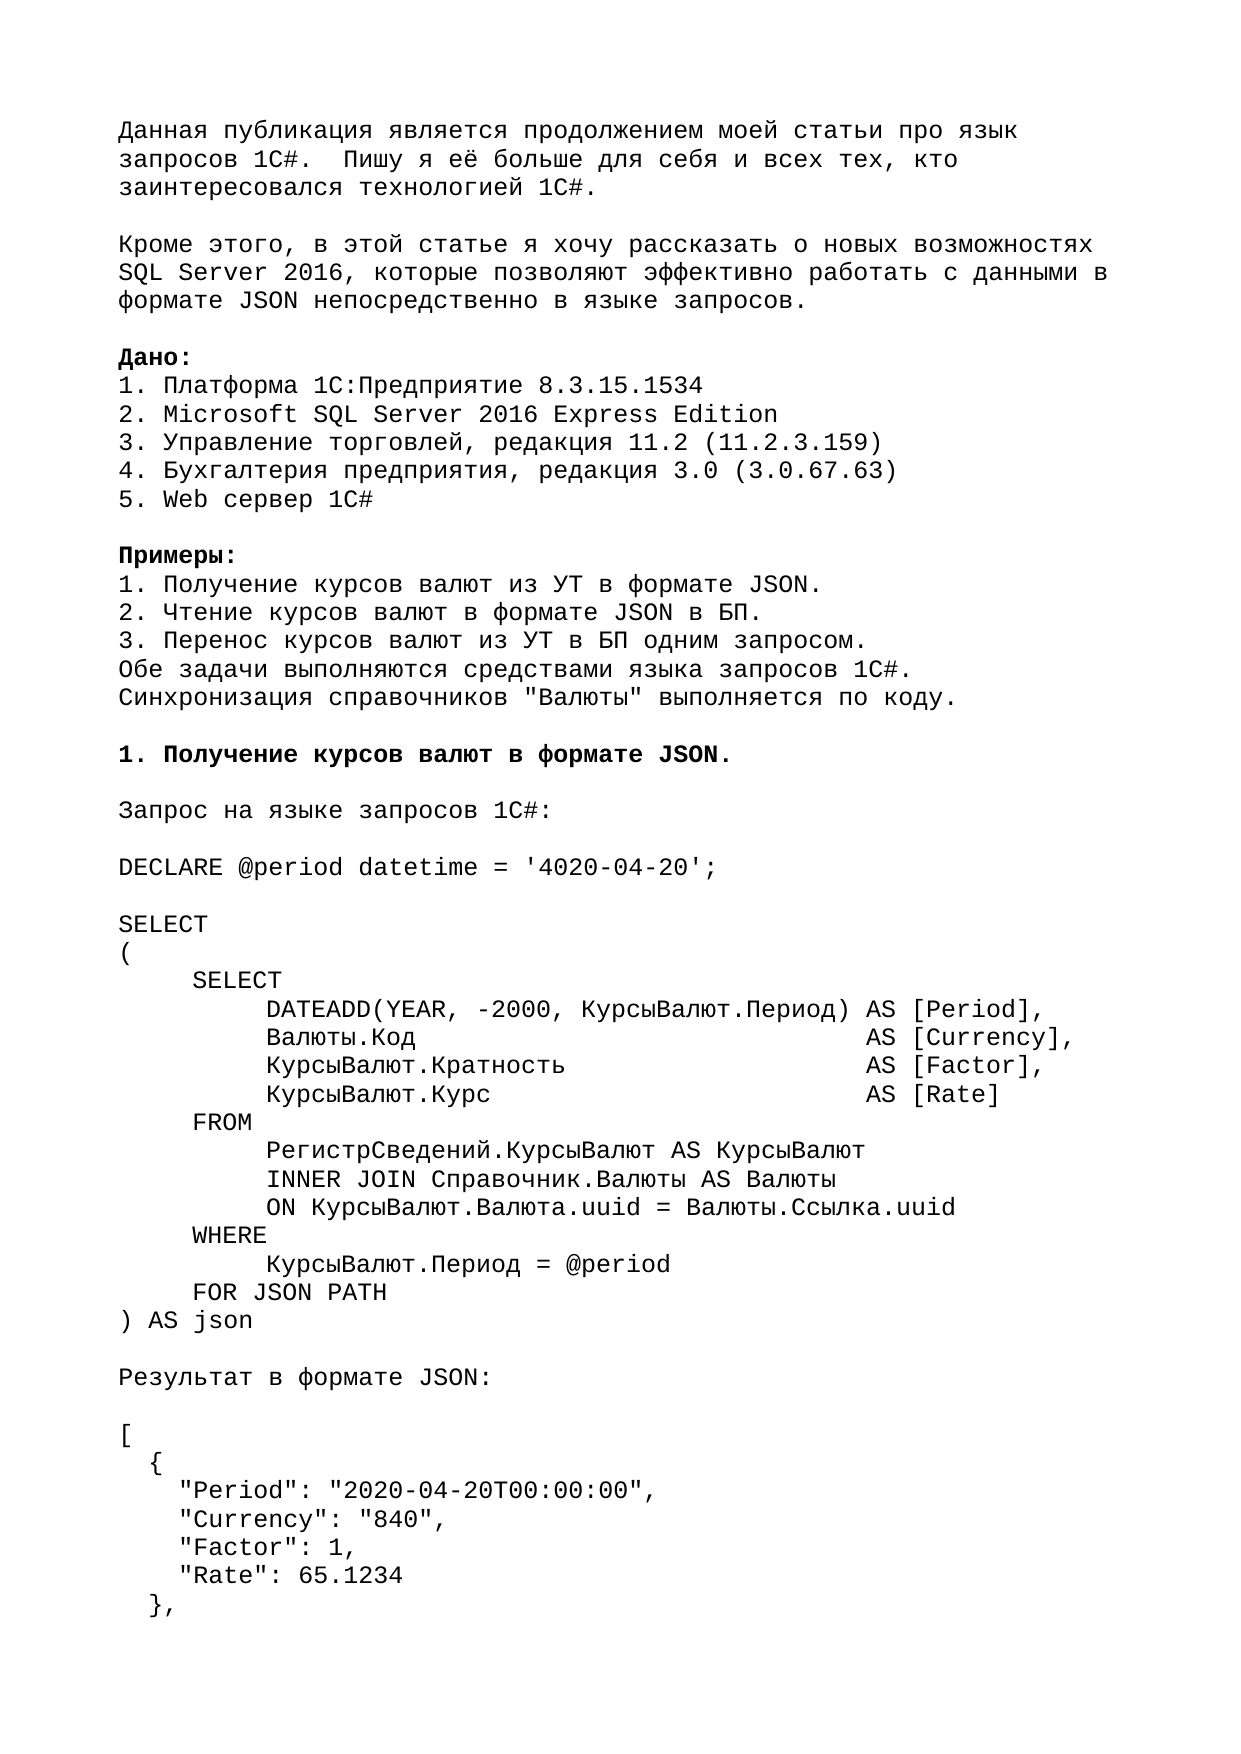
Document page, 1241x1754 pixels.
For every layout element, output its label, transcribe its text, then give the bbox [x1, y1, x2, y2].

text 3. Перенос курсов валют из УТ в БП одним запросом. [118, 628, 1122, 656]
text 1. Получение курсов валют из УТ в формате JSON. [118, 571, 1122, 600]
text INNER JOIN Справочник.Валюты AS Валюты [118, 1166, 1122, 1195]
text Данная публикация является продолжением моей статьи про язык запросов 1C#. Пишу я её больше для себя и всех тех, кто заинтересовался технологией 1C#. [118, 118, 1122, 203]
text 4. Бухгалтерия предприятия, редакция 3.0 (3.0.67.63) [118, 458, 1122, 486]
text WHERE [118, 1223, 1122, 1251]
text FOR JSON PATH [118, 1280, 1122, 1308]
text ) AS json [118, 1308, 1122, 1336]
text Дано: [118, 345, 1122, 373]
text РегистрСведений.КурсыВалют AS КурсыВалют [118, 1138, 1122, 1166]
text КурсыВалют.Период = @period [118, 1251, 1122, 1280]
text 2. Чтение курсов валют в формате JSON в БП. [118, 600, 1122, 628]
text DECLARE @period datetime = '4020-04-20'; [118, 855, 1122, 883]
text 1. Получение курсов валют в формате JSON. [118, 741, 1122, 770]
text КурсыВалют.Курс AS [Rate] [118, 1081, 1122, 1110]
text ( [118, 940, 1122, 968]
text 2. Microsoft SQL Server 2016 Express Edition [118, 401, 1122, 430]
text 1. Платформа 1С:Предприятие 8.3.15.1534 [118, 373, 1122, 401]
text Синхронизация справочников "Валюты" выполняется по коду. [118, 685, 1122, 713]
text Результат в формате JSON: [118, 1365, 1122, 1393]
text SELECT [118, 911, 1122, 940]
text Кроме этого, в этой статье я хочу рассказать о новых возможностях SQL Server 2016, которые позволяют эффективно работать с данными в формате JSON непосредственно в языке запросов. [118, 231, 1122, 316]
text [ { "Period": "2020-04-20T00:00:00", "Currency": "840", "Factor": 1, "Rate": 65.1234 }, [118, 1421, 1122, 1620]
text ON КурсыВалют.Валюта.uuid = Валюты.Ссылка.uuid [118, 1195, 1122, 1223]
text КурсыВалют.Кратность AS [Factor], [118, 1053, 1122, 1081]
text Примеры: [118, 543, 1122, 571]
text Обе задачи выполняются средствами языка запросов 1C#. [118, 656, 1122, 685]
text Валюты.Код AS [Currency], [118, 1025, 1122, 1053]
text FROM [118, 1110, 1122, 1138]
text 5. Web сервер 1C# [118, 486, 1122, 515]
text SELECT [118, 968, 1122, 996]
text Запрос на языке запросов 1C#: [118, 798, 1122, 826]
text 3. Управление торговлей, редакция 11.2 (11.2.3.159) [118, 430, 1122, 458]
text DATEADD(YEAR, -2000, КурсыВалют.Период) AS [Period], [118, 996, 1122, 1025]
